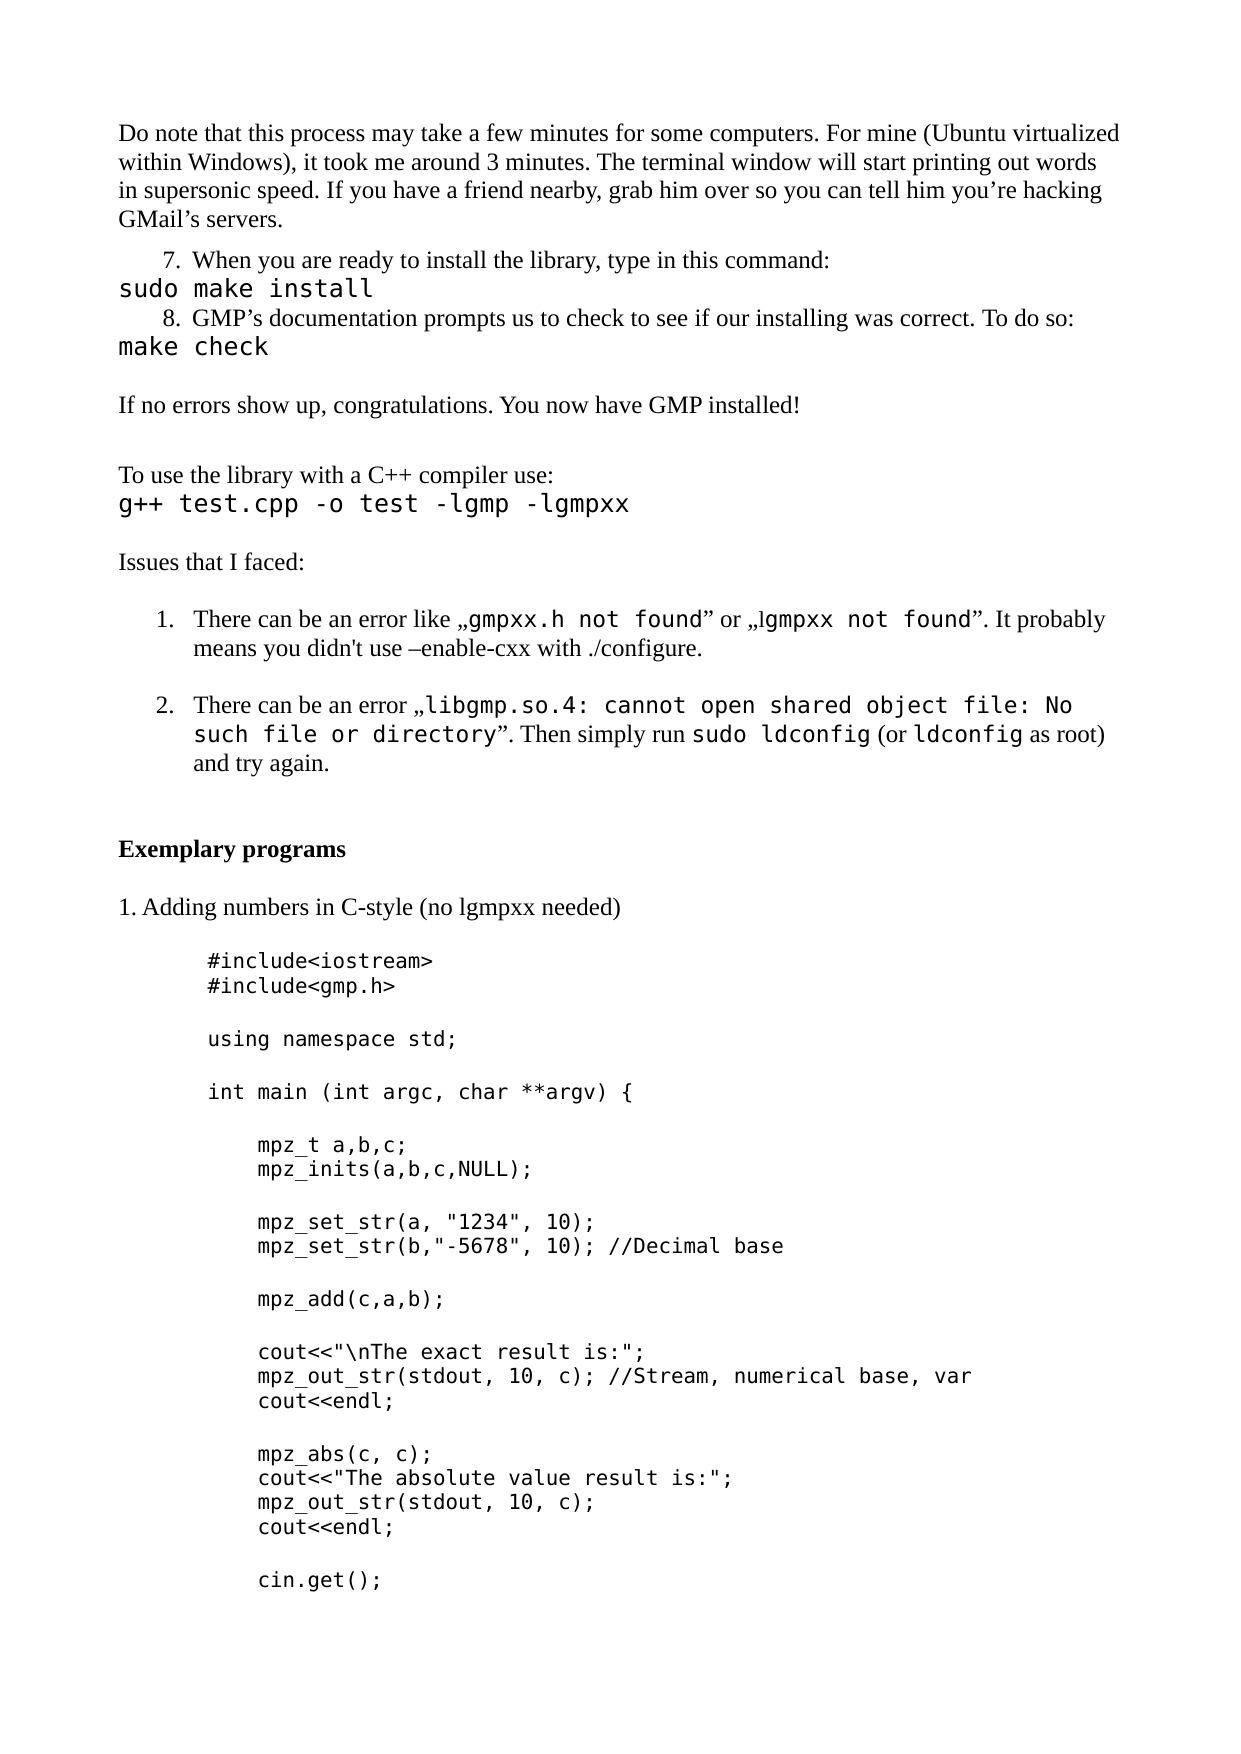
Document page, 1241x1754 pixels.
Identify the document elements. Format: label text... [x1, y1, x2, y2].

text 1. Adding numbers in C-style (no lgmpxx needed) [118, 892, 1122, 921]
text cout<<endl; [207, 1389, 1122, 1413]
text If no errors show up, congratulations. You now have GMP installed! [118, 390, 1122, 419]
text mpz_add(c,a,b); [207, 1287, 1122, 1312]
list GMP’s documentation prompts us to check to see if our installing was correct. To do so: [162, 303, 1122, 332]
list When you are ready to install the library, type in this command: [162, 246, 1122, 274]
text mpz_out_str(stdout, 10, c); [207, 1490, 1122, 1515]
text mpz_set_str(b,"-5678", 10); //Decimal base [207, 1234, 1122, 1258]
text cout<<"The absolute value result is:"; [207, 1466, 1122, 1490]
text int main (int argc, char **argv) { [207, 1080, 1122, 1104]
text g++ test.cpp -o test -lgmp -lgmpxx [118, 489, 1122, 518]
text #include<gmp.h> [207, 974, 1122, 998]
text mpz_abs(c, c); [207, 1442, 1122, 1466]
text mpz_out_str(stdout, 10, c); //Stream, numerical base, var [207, 1364, 1122, 1389]
text Do note that this process may take a few minutes for some computers. For mine (Ubuntu virtualized within Windows), it took me around 3 minutes. The terminal window will start printing out words in supersonic speed. If you have a friend nearby, grab him over so you can tell him you’re hacking GMail’s servers. [118, 118, 1122, 233]
text mpz_set_str(a, "1234", 10); [207, 1210, 1122, 1234]
text cout<<endl; [207, 1515, 1122, 1539]
text mpz_inits(a,b,c,NULL); [207, 1157, 1122, 1181]
text sudo make install [118, 274, 1122, 303]
list There can be an error like „gmpxx.h not found” or „lgmpxx not found”. It probably means you didn't use –enable-cxx with ./configure. [156, 604, 1122, 662]
text mpz_t a,b,c; [207, 1133, 1122, 1157]
text Issues that I faced: [118, 547, 1122, 576]
text make check [118, 332, 1122, 361]
text #include<iostream> [207, 949, 1122, 974]
text cin.get(); [207, 1568, 1122, 1592]
text cout<<"\nThe exact result is:"; [207, 1340, 1122, 1364]
text using namespace std; [207, 1027, 1122, 1051]
text Exemplary programs [118, 834, 1122, 863]
text To use the library with a C++ compiler use: [118, 460, 1122, 489]
list There can be an error „libgmp.so.4: cannot open shared object file: No such file or directory”. Then simply run sudo ldconfig (or ldconfig as root) and try again. [156, 691, 1122, 777]
